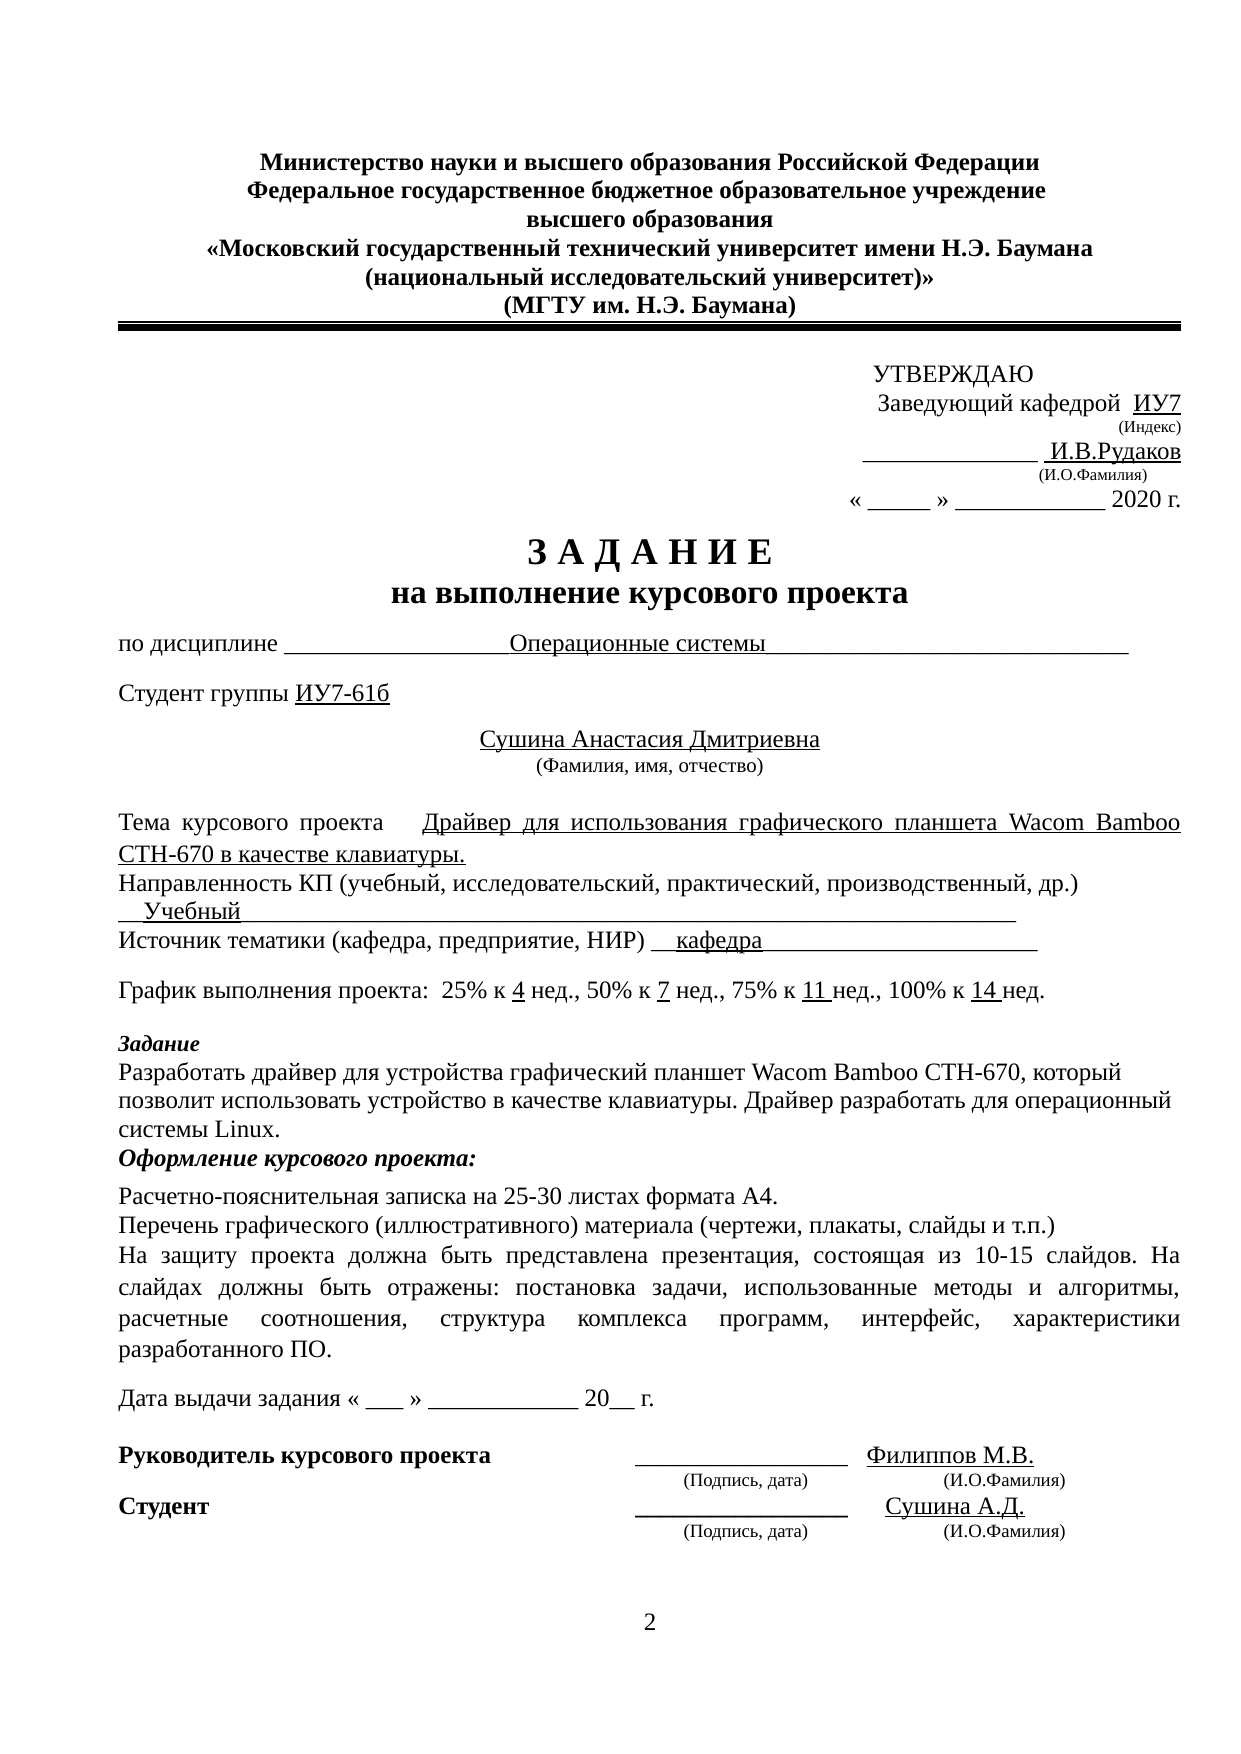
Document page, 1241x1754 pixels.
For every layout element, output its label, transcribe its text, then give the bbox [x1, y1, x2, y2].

text __Учебный______________________________________________________________ [118, 896, 1181, 925]
text Направленность КП (учебный, исследовательский, практический, производственный, др.) [118, 868, 1181, 896]
text по дисциплине __________________Операционные системы_____________________________ [118, 628, 1181, 657]
text Студент _________________ Сушина А.Д. [118, 1491, 1181, 1520]
text (И.О.Фамилия) [931, 465, 1181, 484]
text Руководитель курсового проекта _________________ Филиппов М.В. [118, 1441, 1181, 1469]
text На защиту проекта должна быть представлена презентация, состоящая из 10-15 слайдов. На слайдах должны быть отражены: постановка задачи, использованные методы и алгоритмы, расчетные соотношения, структура комплекса программ, интерфейс, характеристики разработанного ПО. [118, 1239, 1181, 1364]
text (МГТУ им. Н.Э. Баумана) [118, 291, 1181, 321]
text Министерство науки и высшего образования Российской Федерации [118, 147, 1181, 176]
text Дата выдачи задания « ___ » ____________ 20__ г. [118, 1383, 1181, 1412]
text Сушина Анастасия Дмитриевна [118, 724, 1181, 752]
text Расчетно-пояснительная записка на 25-30 листах формата А4. [118, 1181, 1181, 1210]
text (национальный исследовательский университет)» [118, 262, 1181, 291]
text ______________ И.В.Рудаков [118, 436, 1181, 465]
text Оформление курсового проекта: [118, 1143, 1181, 1172]
text Заведующий кафедрой ИУ7 [118, 388, 1181, 417]
text « _____ » ____________ 2020 г. [118, 484, 1181, 513]
text высшего образования [118, 204, 1181, 233]
text Перечень графического (иллюстративного) материала (чертежи, плакаты, слайды и т.п.) [118, 1210, 1181, 1239]
text Тема курсового проекта Драйвер для использования графического планшета Wacom Bamboo CTH-670 в качестве клавиатуры. [118, 791, 1181, 868]
text (Фамилия, имя, отчество) [118, 752, 1181, 777]
text Задание [118, 1031, 1181, 1057]
text Источник тематики (кафедра, предприятие, НИР) __кафедра______________________ [118, 925, 1181, 954]
text УТВЕРЖДАЮ [118, 359, 1033, 388]
text ЗАДАНИЕ [118, 530, 1181, 573]
text (Подпись, дата) (И.О.Фамилия) [118, 1469, 1122, 1491]
text (Подпись, дата) (И.О.Фамилия) [118, 1520, 1122, 1541]
text Студент группы ИУ7-61б [118, 678, 1181, 707]
text График выполнения проекта: 25% к 4 нед., 50% к 7 нед., 75% к 11 нед., 100% к 14 нед. [118, 975, 1181, 1004]
text Разработать драйвер для устройства графический планшет Wacom Bamboo CTH-670, который позволит использовать устройство в качестве клавиатуры. Драйвер разработать для операционный системы Linux. [118, 1057, 1181, 1143]
text на выполнение курсового проекта [118, 573, 1181, 611]
text Федеральное государственное бюджетное образовательное учреждение [118, 176, 1181, 204]
text «Московский государственный технический университет имени Н.Э. Баумана [118, 233, 1181, 262]
text (Индекс) [118, 417, 1181, 436]
